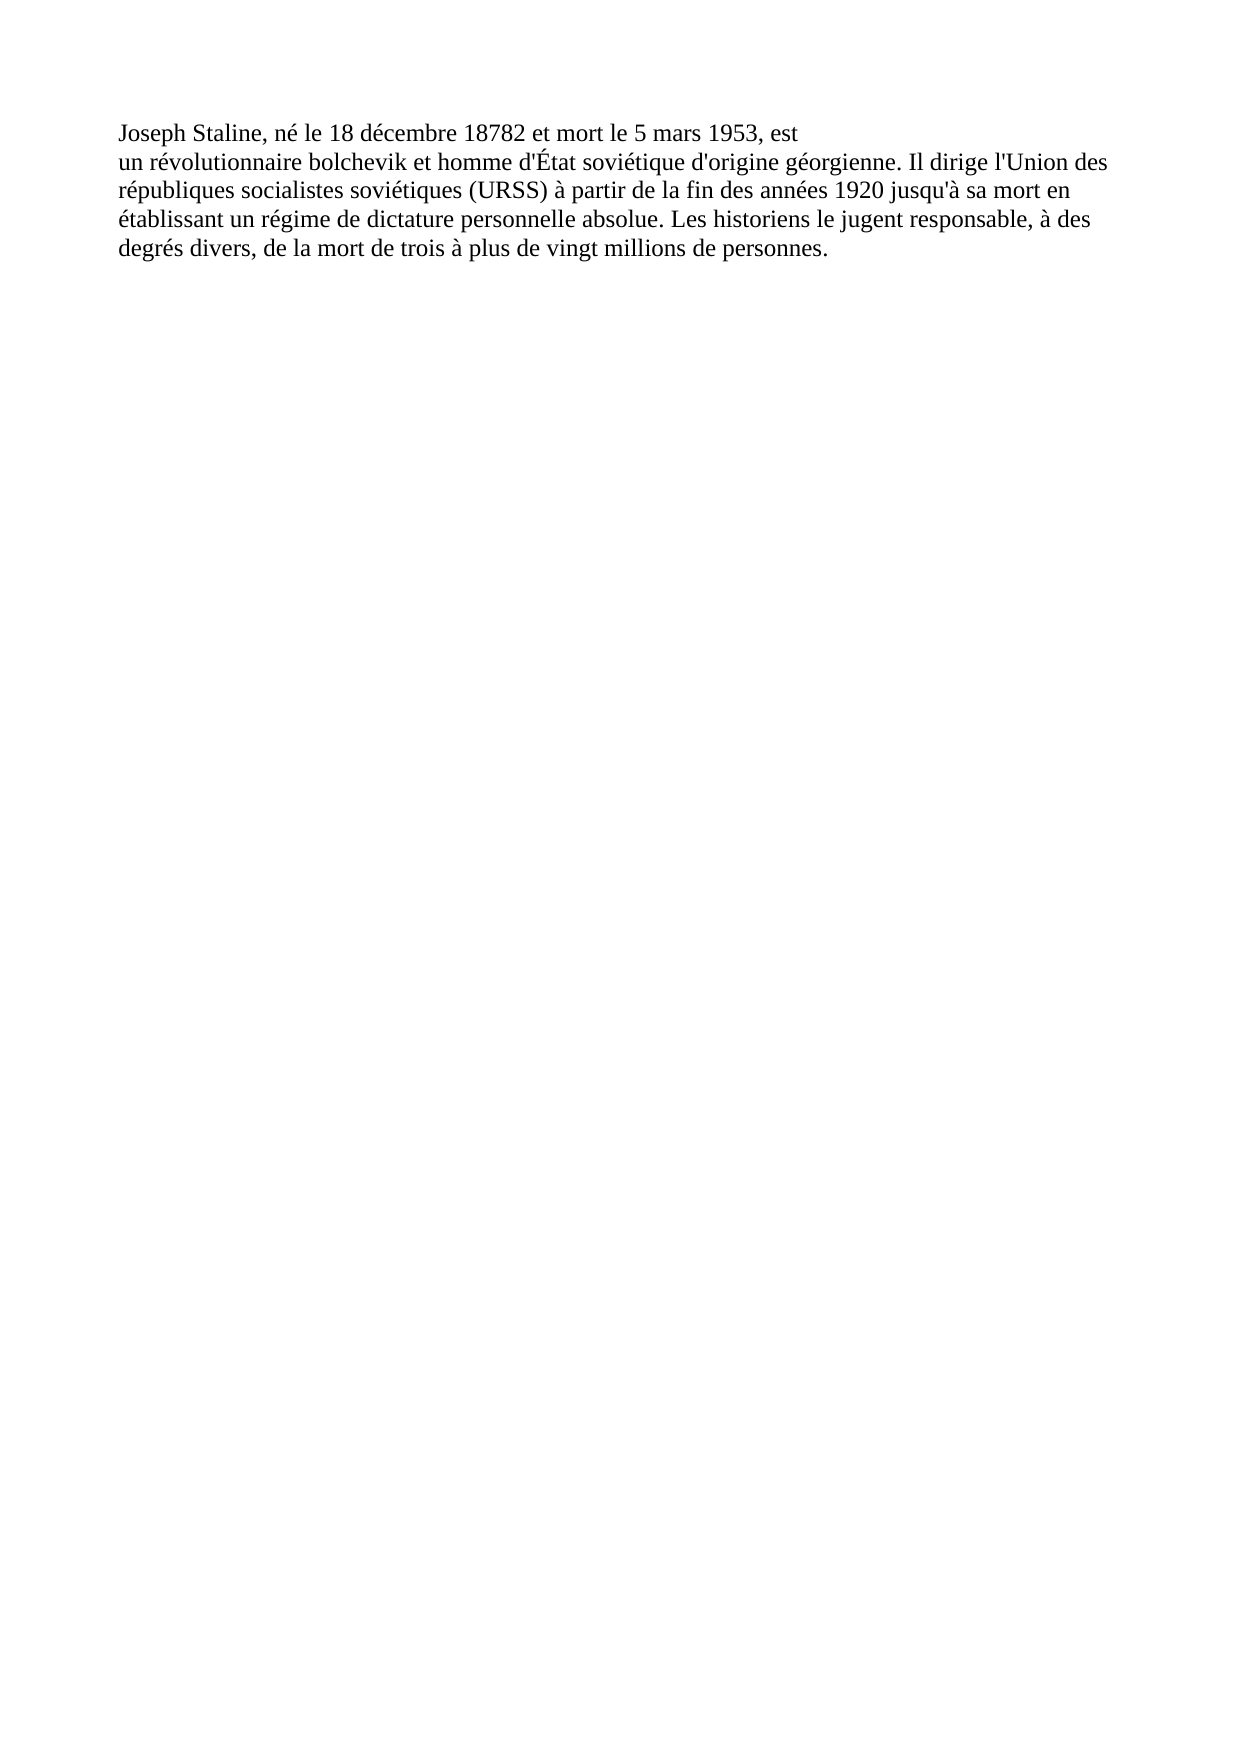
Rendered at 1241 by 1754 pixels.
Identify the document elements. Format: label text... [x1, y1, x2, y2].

text Joseph Staline, né le 18 décembre 18782 et mort le 5 mars 1953, est un révolutionnaire bolchevik et homme d'État soviétique d'origine géorgienne. Il dirige l'Union des républiques socialistes soviétiques (URSS) à partir de la fin des années 1920 jusqu'à sa mort en établissant un régime de dictature personnelle absolue. Les historiens le jugent responsable, à des degrés divers, de la mort de trois à plus de vingt millions de personnes. [118, 118, 1122, 262]
